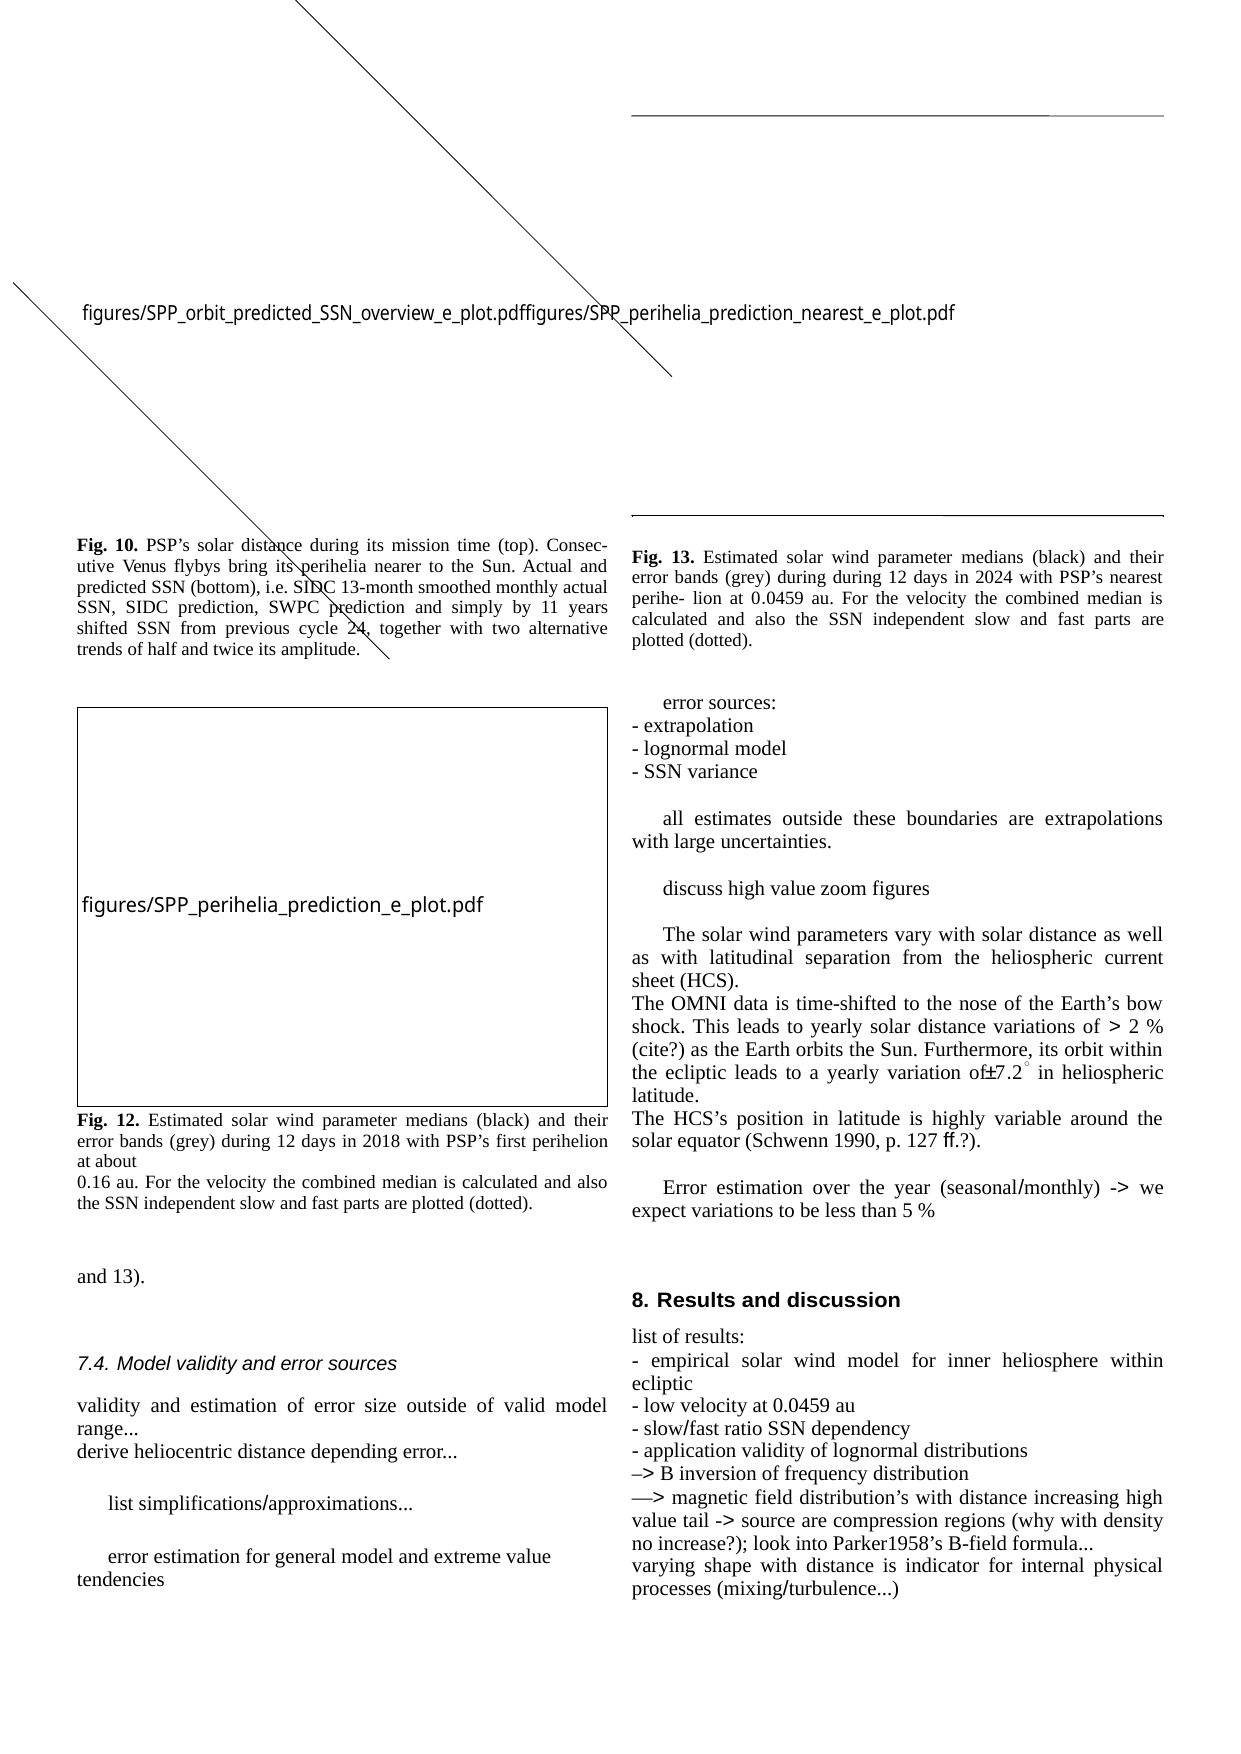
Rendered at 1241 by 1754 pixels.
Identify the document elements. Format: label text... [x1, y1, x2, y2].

text error estimation for general model and extreme value tendencies [77, 1545, 608, 1591]
text The solar wind parameters vary with solar distance as well as with latitudinal separation from the heliospheric current sheet (HCS). [632, 923, 1164, 992]
list SSN variance [632, 760, 1217, 783]
text Fig. 13. Estimated solar wind parameter medians (black) and their error bands (grey) during during 12 days in 2024 with PSP’s nearest perihe- lion at 0.0459 au. For the velocity the combined median is calculated and also the SSN independent slow and fast parts are plotted (dotted). [632, 546, 1164, 651]
text figures/SPP_orbit_predicted_SSN_overview_e_plot.pdffigures/SPP_perihelia_prediction_nearest_e_plot.pdf [82, 298, 1217, 327]
list low velocity at 0.0459 au [632, 1394, 1217, 1417]
list slow/fast ratio SSN dependency [632, 1417, 1217, 1439]
text —> magnetic field distribution’s with distance increasing high value tail -> source are compression regions (why with density no increase?); look into Parker1958’s B-field formula... [632, 1486, 1164, 1554]
list application validity of lognormal distributions [632, 1439, 1217, 1462]
text Fig. 10. PSP’s solar distance during its mission time (top). Consec- utive Venus flybys bring its perihelia nearer to the Sun. Actual and predicted SSN (bottom), i.e. SIDC 13-month smoothed monthly actual SSN, SIDC prediction, SWPC prediction and simply by 11 years shifted SSN from previous cycle 24, together with two alternative trends of half and twice its amplitude. [77, 535, 608, 660]
text The OMNI data is time-shifted to the nose of the Earth’s bow shock. This leads to yearly solar distance variations of > 2 % (cite?) as the Earth orbits the Sun. Furthermore, its orbit within the ecliptic leads to a yearly variation of 7.2◦ in heliospheric latitude. [632, 992, 1164, 1107]
text figures/SPP_perihelia_prediction_e_plot.pdf [82, 890, 608, 918]
text derive heliocentric distance depending error... list simplifications/approximations... [77, 1439, 482, 1515]
list empirical solar wind model for inner heliosphere within ecliptic [632, 1349, 1164, 1394]
text discuss high value zoom figures [663, 876, 1217, 899]
list lognormal model [632, 737, 1217, 760]
text list of results: [632, 1325, 1217, 1348]
text –> B inversion of frequency distribution [632, 1462, 1217, 1485]
text The HCS’s position in latitude is highly variable around the solar equator (Schwenn 1990, p. 127 ff.?). [632, 1107, 1164, 1152]
text Error estimation over the year (seasonal/monthly) -> we expect variations to be less than 5 % [632, 1176, 1164, 1222]
text error sources: [663, 691, 1217, 714]
text all estimates outside these boundaries are extrapolations with large uncertainties. [632, 807, 1164, 853]
subtitle Results and discussion [632, 1288, 1217, 1312]
text Fig. 12. Estimated solar wind parameter medians (black) and their error bands (grey) during 12 days in 2018 with PSP’s first perihelion at about [77, 1109, 608, 1172]
text and 13). [77, 1264, 608, 1288]
text varying shape with distance is indicator for internal physical processes (mixing/turbulence...) [632, 1554, 1164, 1600]
list extrapolation [632, 714, 1217, 737]
text validity and estimation of error size outside of valid model range... [77, 1394, 608, 1439]
text 0.16 au. For the velocity the combined median is calculated and also the SSN independent slow and fast parts are plotted (dotted). [77, 1172, 608, 1214]
list Model validity and error sources [77, 1352, 608, 1374]
